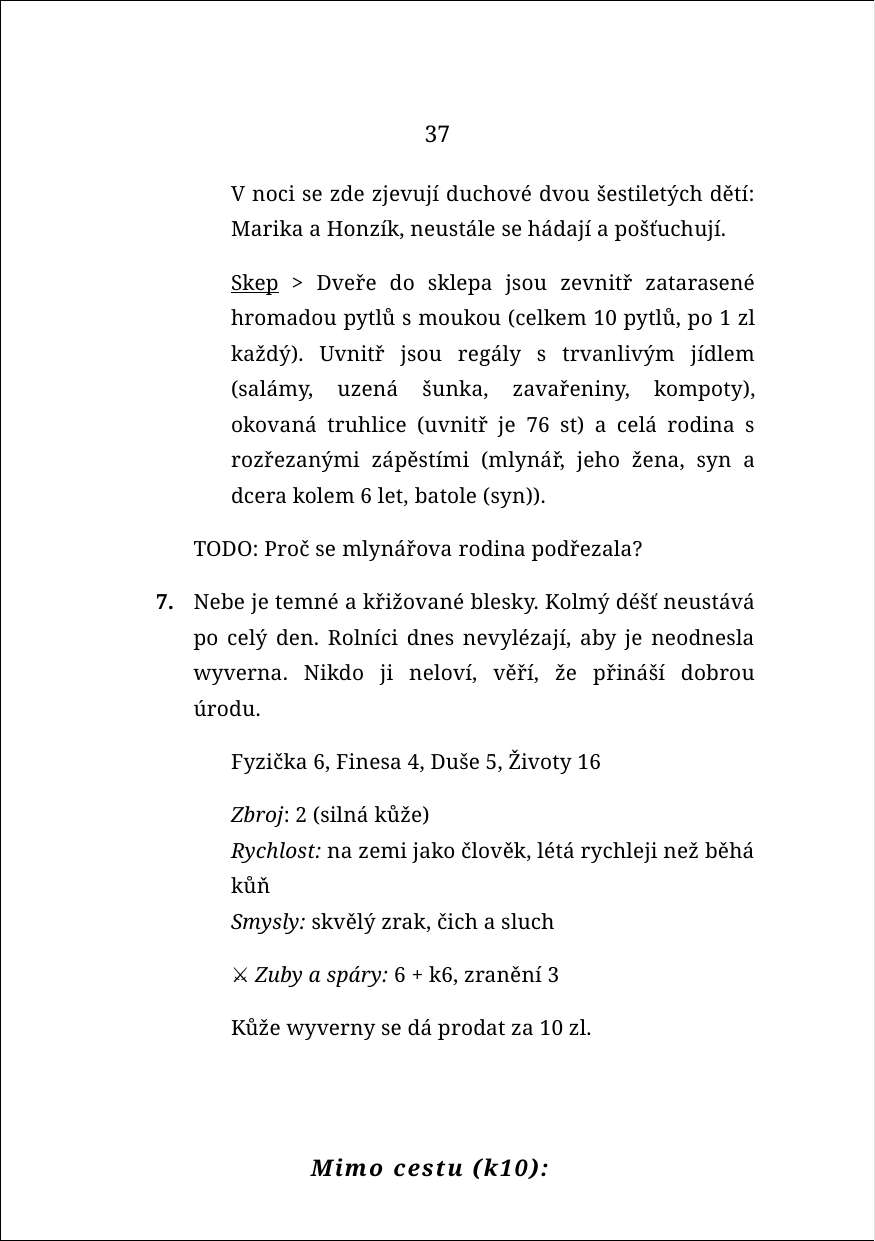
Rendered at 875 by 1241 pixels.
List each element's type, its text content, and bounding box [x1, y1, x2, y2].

list Zbroj: 2 (silná kůže) Rychlost: na zemi jako člověk, létá rychleji než běhá kůň [193, 800, 756, 900]
list Skep > Dveře do sklepa jsou zevnitř zatarasené hromadou pytlů s moukou (celkem 10 pytlů, po 1 zl každý). Uvnitř jsou regály s trvanlivým jídlem (salámy, uzená šunka, zavařeniny, kompoty), okovaná truhlice (uvnitř je 76 st) a celá rodina s rozřezanými zápěstími (mlynář, jeho žena, syn a dcera kolem 6 let, batole (syn)). [193, 268, 756, 509]
list Smysly: skvělý zrak, čich a sluch [193, 907, 756, 935]
list Kůže wyverny se dá prodat za 10 zl. [193, 1013, 756, 1042]
list TODO: Proč se mlynářova rodina podřezala? [156, 534, 756, 562]
list Fyzička 6, Finesa 4, Duše 5, Životy 16 [193, 747, 756, 776]
list Nebe je temné a křižované blesky. Kolmý déšť neustává po celý den. Rolníci dnes nevylézají, aby je neodnesla wyverna. Nikdo ji neloví, věří, že přináší dobrou úrodu. [156, 587, 756, 722]
list ⚔ Zuby a spáry: 6 + k6, zranění 3 [193, 960, 756, 988]
list V noci se zde zjevují duchové dvou šestiletých dětí: Marika a Honzík, neustále se hádají a pošťuchují. [193, 179, 756, 243]
